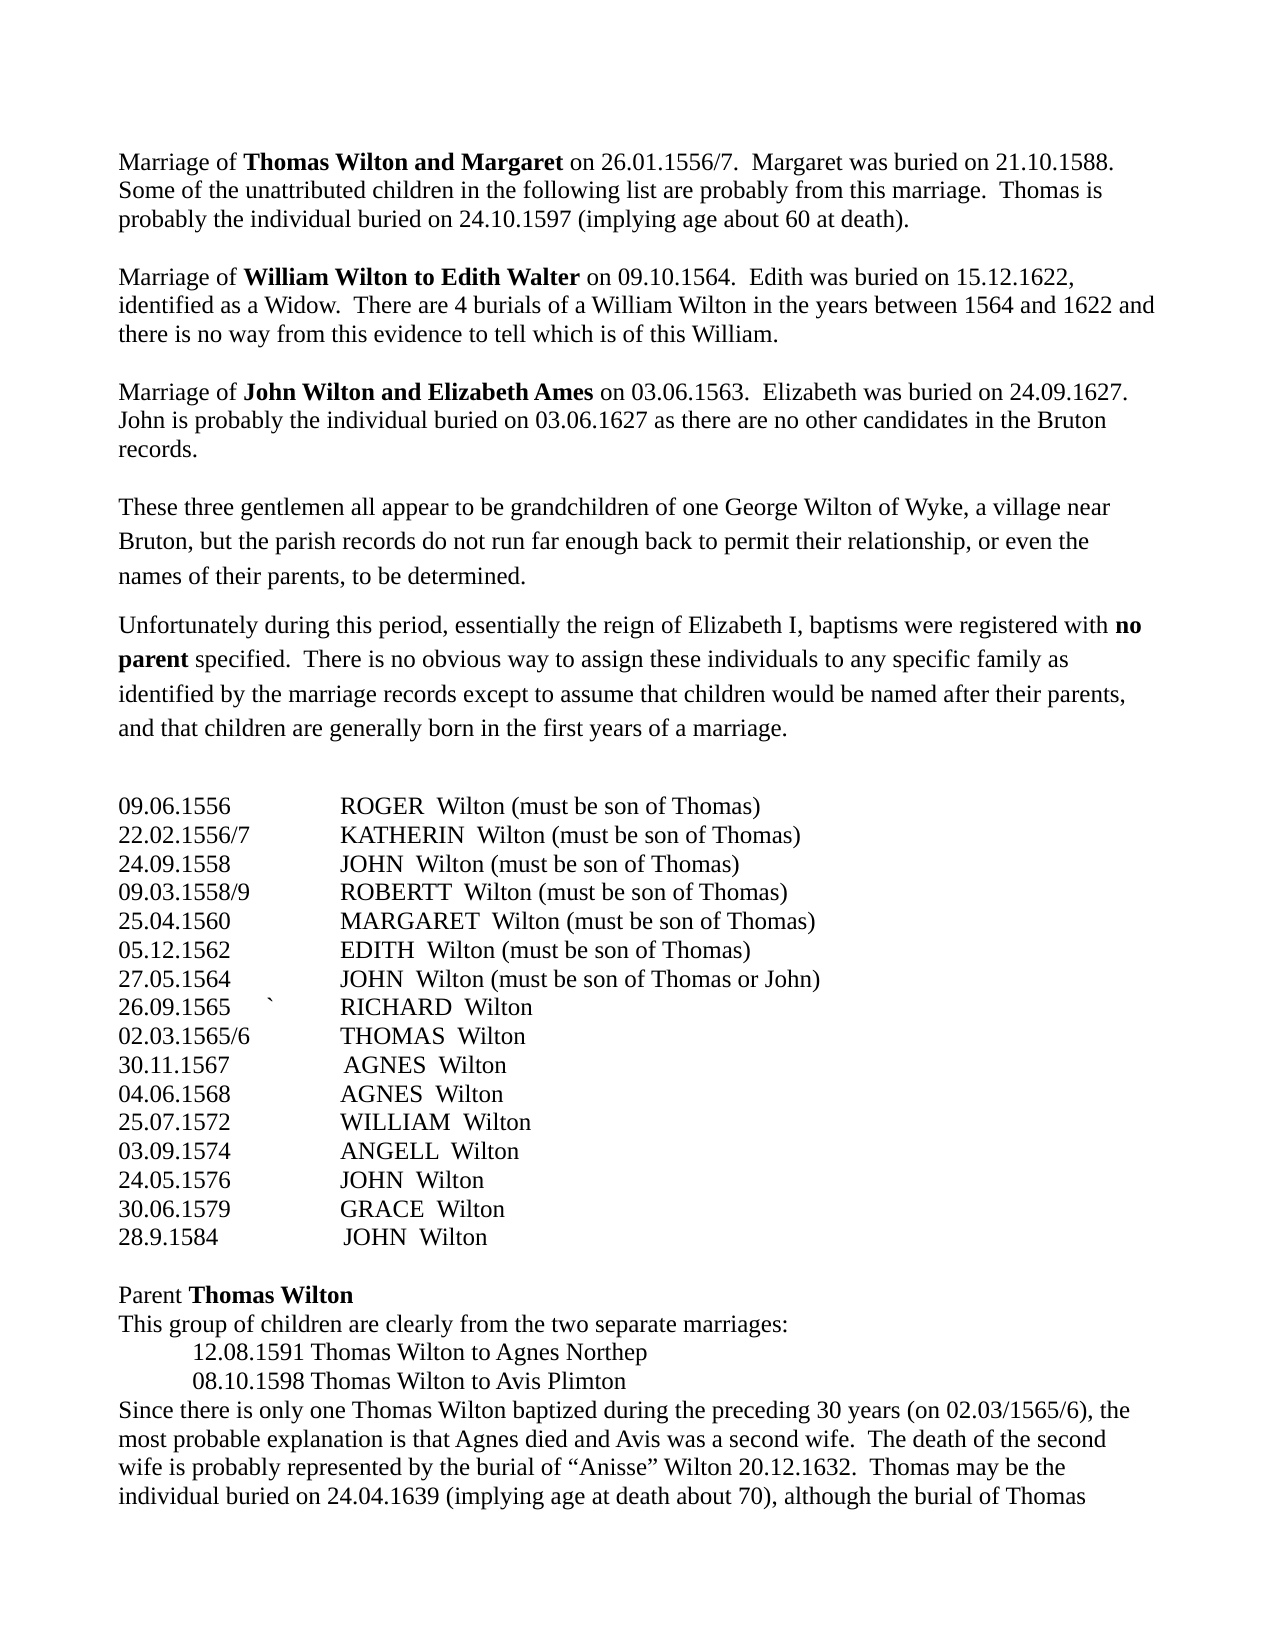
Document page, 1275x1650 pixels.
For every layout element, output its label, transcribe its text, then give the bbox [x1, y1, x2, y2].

text 24.05.1576 JOHN Wilton [118, 1165, 1157, 1194]
text 25.04.1560 MARGARET Wilton (must be son of Thomas) [118, 906, 1157, 935]
text 30.06.1579 GRACE Wilton [118, 1194, 1157, 1222]
text 22.02.1556/7 KATHERIN Wilton (must be son of Thomas) [118, 820, 1157, 849]
text 08.10.1598 Thomas Wilton to Avis Plimton [118, 1366, 1157, 1395]
text 04.06.1568 AGNES Wilton [118, 1079, 1157, 1107]
text Marriage of William Wilton to Edith Walter on 09.10.1564. Edith was buried on 15.12.1622, identified as a Widow. There are 4 burials of a William Wilton in the years between 1564 and 1622 and there is no way from this evidence to tell which is of this William. [118, 262, 1157, 348]
text This group of children are clearly from the two separate marriages: [118, 1309, 1157, 1337]
text Marriage of Thomas Wilton and Margaret on 26.01.1556/7. Margaret was buried on 21.10.1588. Some of the unattributed children in the following list are probably from this marriage. Thomas is probably the individual buried on 24.10.1597 (implying age about 60 at death). [118, 147, 1157, 233]
text 30.11.1567 AGNES Wilton [118, 1050, 1157, 1079]
text 05.12.1562 EDITH Wilton (must be son of Thomas) [118, 935, 1157, 964]
text 24.09.1558 JOHN Wilton (must be son of Thomas) [118, 849, 1157, 877]
text These three gentlemen all appear to be grandchildren of one George Wilton of Wyke, a village near Bruton, but the parish records do not run far enough back to permit their relationship, or even the names of their parents, to be determined. [118, 492, 1157, 589]
text Marriage of John Wilton and Elizabeth Ames on 03.06.1563. Elizabeth was buried on 24.09.1627. John is probably the individual buried on 03.06.1627 as there are no other candidates in the Bruton records. [118, 377, 1157, 463]
text 27.05.1564 JOHN Wilton (must be son of Thomas or John) [118, 964, 1157, 992]
text Parent Thomas Wilton [118, 1280, 1157, 1309]
text 09.06.1556 ROGER Wilton (must be son of Thomas) [118, 791, 1157, 820]
text 25.07.1572 WILLIAM Wilton [118, 1107, 1157, 1136]
text 09.03.1558/9 ROBERTT Wilton (must be son of Thomas) [118, 877, 1157, 906]
text 12.08.1591 Thomas Wilton to Agnes Northep [118, 1337, 1157, 1366]
text Since there is only one Thomas Wilton baptized during the preceding 30 years (on 02.03/1565/6), the most probable explanation is that Agnes died and Avis was a second wife. The death of the second wife is probably represented by the burial of “Anisse” Wilton 20.12.1632. Thomas may be the individual buried on 24.04.1639 (implying age at death about 70), although the burial of Thomas [118, 1395, 1157, 1510]
text 02.03.1565/6 THOMAS Wilton [118, 1021, 1157, 1050]
text 26.09.1565 ` RICHARD Wilton [118, 992, 1157, 1021]
list JOHN Wilton [118, 1222, 1157, 1251]
text Unfortunately during this period, essentially the reign of Elizabeth I, baptisms were registered with no parent specified. There is no obvious way to assign these individuals to any specific family as identified by the marriage records except to assume that children would be named after their parents, and that children are generally born in the first years of a marriage. [118, 610, 1157, 742]
text 03.09.1574 ANGELL Wilton [118, 1136, 1157, 1165]
